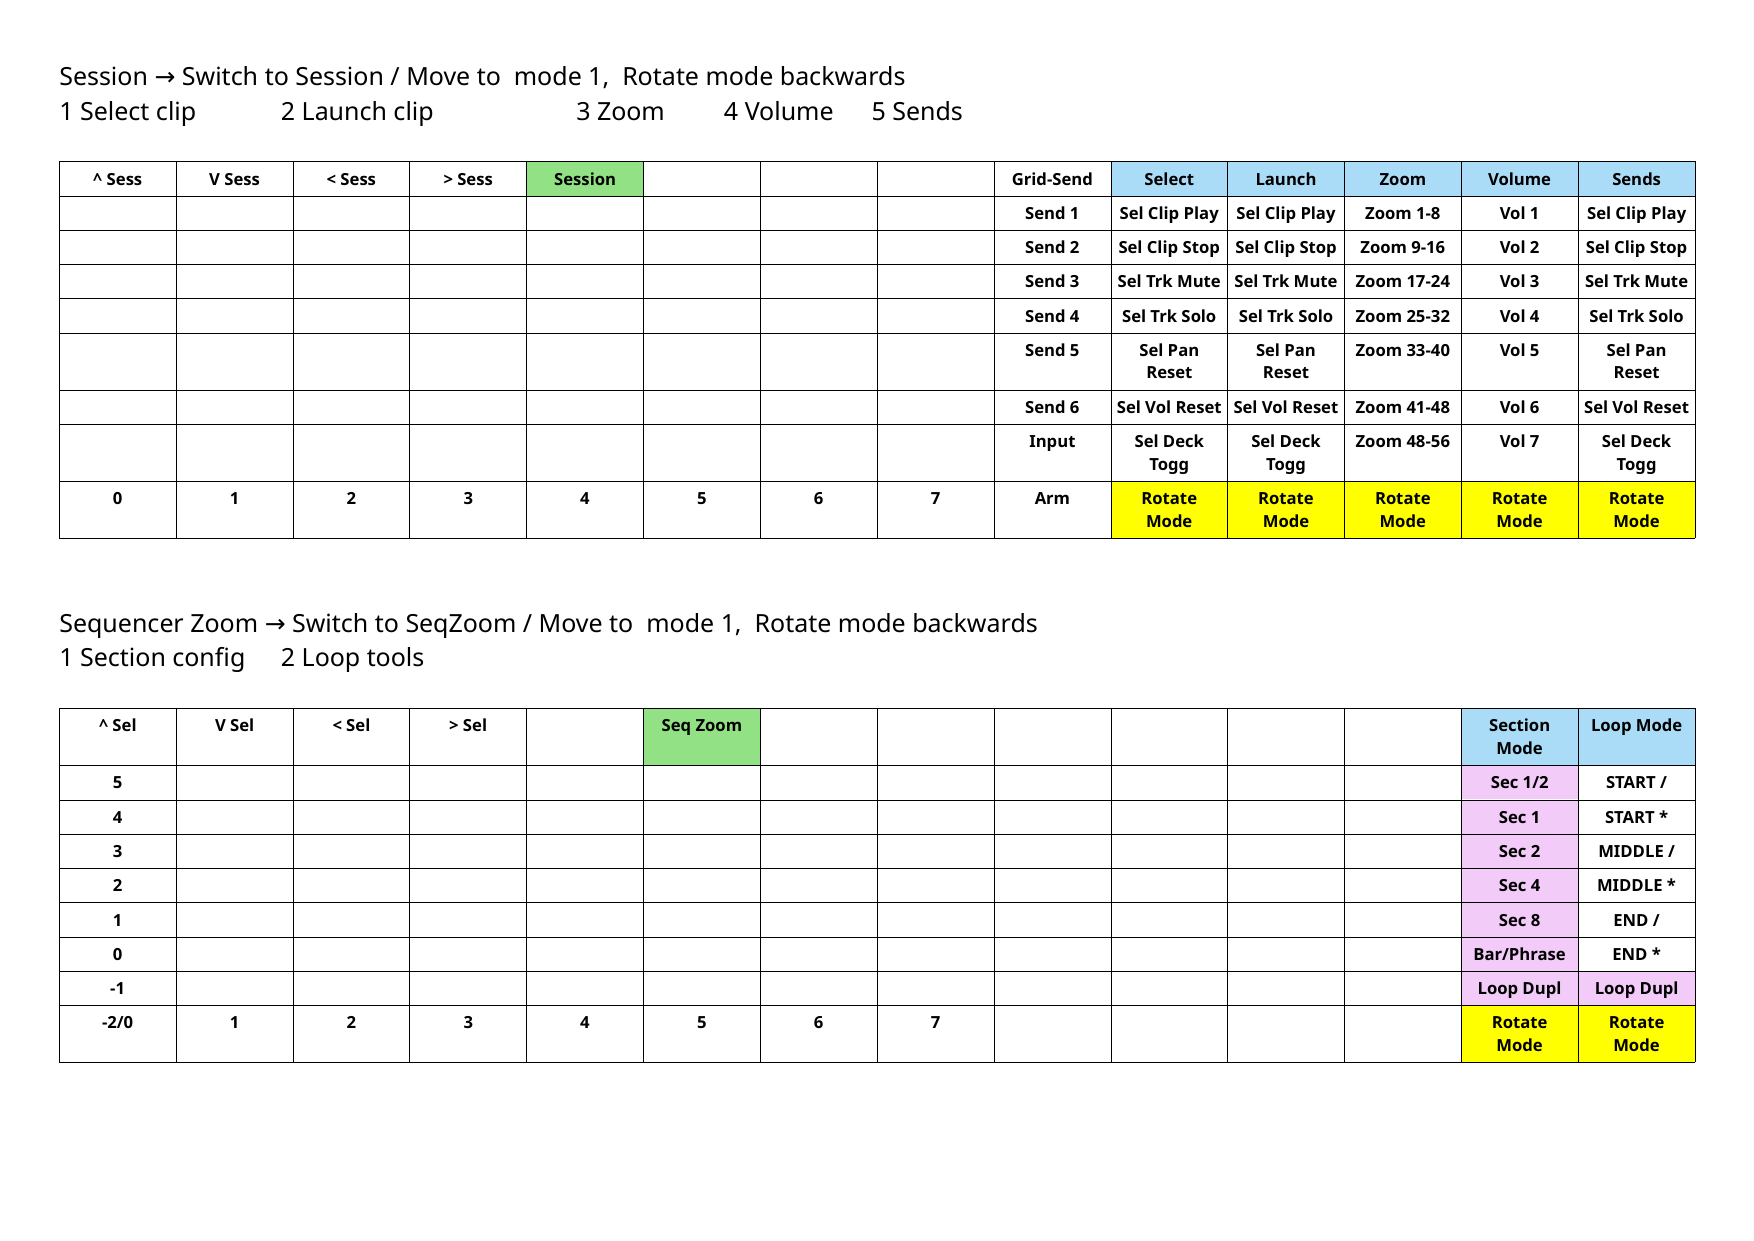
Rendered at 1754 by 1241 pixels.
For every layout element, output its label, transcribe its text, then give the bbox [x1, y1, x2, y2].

table_cell [761, 835, 877, 868]
table_cell [527, 903, 643, 937]
table_cell Sec 8 [1462, 903, 1578, 937]
table_cell [644, 299, 760, 333]
table_cell [644, 766, 760, 799]
table_cell [294, 197, 409, 230]
table_cell Send 6 [995, 391, 1111, 424]
table_cell [60, 299, 176, 333]
table_cell [995, 1006, 1111, 1062]
table_cell [761, 265, 877, 298]
table_cell Sec 1 [1462, 801, 1578, 834]
table_cell [761, 425, 877, 481]
table_header [761, 709, 877, 765]
table_header Loop Mode [1579, 709, 1695, 765]
table_cell [410, 972, 526, 1005]
table_cell [294, 835, 409, 868]
table_cell Sec 2 [1462, 835, 1578, 868]
table_cell [177, 197, 293, 230]
table_header [761, 162, 877, 196]
table_cell Sel Trk Solo [1228, 299, 1344, 333]
table_cell 3 [410, 1006, 526, 1062]
table_cell [527, 231, 643, 264]
table_cell [878, 801, 994, 834]
table_cell Sel Vol Reset [1228, 391, 1344, 424]
table_cell 4 [60, 801, 176, 834]
table_header [878, 162, 994, 196]
table_cell Sel Deck Togg [1579, 425, 1695, 481]
table_cell Rotate Mode [1579, 482, 1695, 538]
table_cell [1112, 766, 1227, 799]
table_cell END * [1579, 938, 1695, 971]
table_cell Send 5 [995, 334, 1111, 389]
table_cell 3 [60, 835, 176, 868]
table_cell [1228, 869, 1344, 902]
table_cell [878, 334, 994, 389]
table_cell [1228, 835, 1344, 868]
table_cell [761, 299, 877, 333]
table_cell Send 4 [995, 299, 1111, 333]
table_cell Sel Vol Reset [1112, 391, 1227, 424]
table_cell [878, 265, 994, 298]
table_cell [177, 972, 293, 1005]
table_cell -1 [60, 972, 176, 1005]
table_cell Sel Clip Stop [1228, 231, 1344, 264]
table_cell 7 [878, 482, 994, 538]
table_cell [878, 425, 994, 481]
table_cell [410, 334, 526, 389]
table_cell [177, 835, 293, 868]
table_cell [410, 801, 526, 834]
table_cell [60, 265, 176, 298]
table_cell Sel Deck Togg [1228, 425, 1344, 481]
table_cell [761, 801, 877, 834]
table_cell [761, 231, 877, 264]
table_header [527, 709, 643, 765]
table_cell Sel Vol Reset [1579, 391, 1695, 424]
table_cell 5 [60, 766, 176, 799]
table_header > Sess [410, 162, 526, 196]
table_cell [177, 299, 293, 333]
text 1 Section config 2 Loop tools [59, 640, 1695, 674]
table_cell [177, 869, 293, 902]
table_cell [177, 231, 293, 264]
table_cell [294, 801, 409, 834]
table_cell Rotate Mode [1579, 1006, 1695, 1062]
table_cell [177, 801, 293, 834]
table_cell Loop Dupl [1579, 972, 1695, 1005]
table_cell [644, 391, 760, 424]
table_cell [1345, 1006, 1461, 1062]
table_cell Rotate Mode [1345, 482, 1461, 538]
table_cell [644, 425, 760, 481]
table_header Section Mode [1462, 709, 1578, 765]
table_cell 6 [761, 482, 877, 538]
table_cell Send 3 [995, 265, 1111, 298]
table_cell 4 [527, 1006, 643, 1062]
table_cell [644, 334, 760, 389]
table_cell Send 1 [995, 197, 1111, 230]
table_cell Bar/Phrase [1462, 938, 1578, 971]
table_cell Vol 4 [1462, 299, 1578, 333]
table_cell [878, 391, 994, 424]
table_cell [527, 972, 643, 1005]
table_cell START * [1579, 801, 1695, 834]
table_cell Vol 7 [1462, 425, 1578, 481]
table_cell 4 [527, 482, 643, 538]
table_cell 0 [60, 482, 176, 538]
table_cell Zoom 9-16 [1345, 231, 1461, 264]
table_header [644, 162, 760, 196]
table_cell Rotate Mode [1112, 482, 1227, 538]
table_cell [294, 766, 409, 799]
table_cell [294, 299, 409, 333]
table_cell [177, 766, 293, 799]
table_cell Sel Clip Play [1228, 197, 1344, 230]
table_cell Sel Trk Mute [1228, 265, 1344, 298]
table_cell [294, 265, 409, 298]
table_cell [1112, 869, 1227, 902]
table_cell [177, 903, 293, 937]
table_cell [878, 766, 994, 799]
table_cell [878, 835, 994, 868]
table_cell [1228, 938, 1344, 971]
table_cell Zoom 17-24 [1345, 265, 1461, 298]
table_header V Sess [177, 162, 293, 196]
table_cell [1112, 903, 1227, 937]
table_cell [177, 265, 293, 298]
table_cell [761, 334, 877, 389]
table_cell [644, 801, 760, 834]
table_cell [410, 197, 526, 230]
table_cell [294, 972, 409, 1005]
table_cell 2 [294, 482, 409, 538]
table_cell [294, 231, 409, 264]
table_cell Rotate Mode [1462, 482, 1578, 538]
table_cell [1228, 766, 1344, 799]
table_cell [1228, 903, 1344, 937]
table_cell Zoom 48-56 [1345, 425, 1461, 481]
table_cell [1112, 1006, 1227, 1062]
table_cell [1112, 938, 1227, 971]
table_cell [644, 869, 760, 902]
table_cell Sel Clip Stop [1579, 231, 1695, 264]
table_cell [1345, 801, 1461, 834]
table_cell 7 [878, 1006, 994, 1062]
table_cell [410, 391, 526, 424]
table_header ^ Sess [60, 162, 176, 196]
table_cell [995, 801, 1111, 834]
table_cell [1345, 903, 1461, 937]
table_cell [410, 766, 526, 799]
table_cell Sel Trk Solo [1579, 299, 1695, 333]
table_cell END / [1579, 903, 1695, 937]
table_cell [294, 391, 409, 424]
table_cell [294, 903, 409, 937]
table_cell [1345, 972, 1461, 1005]
table_cell [644, 265, 760, 298]
table_cell [527, 869, 643, 902]
table_cell Rotate Mode [1462, 1006, 1578, 1062]
table_cell [177, 391, 293, 424]
table_cell [527, 425, 643, 481]
table_cell Sel Trk Mute [1112, 265, 1227, 298]
text 1 Select clip 2 Launch clip 3 Zoom 4 Volume 5 Sends [59, 93, 1695, 127]
table_cell [294, 425, 409, 481]
table_header < Sess [294, 162, 409, 196]
table_cell [527, 835, 643, 868]
table_header Select [1112, 162, 1227, 196]
table_cell [878, 903, 994, 937]
table_cell [410, 835, 526, 868]
table_cell 0 [60, 938, 176, 971]
table_cell Sel Pan Reset [1579, 334, 1695, 389]
table_cell [177, 425, 293, 481]
table_cell [410, 265, 526, 298]
table_cell [995, 835, 1111, 868]
table_header V Sel [177, 709, 293, 765]
table_cell [60, 391, 176, 424]
table_cell Input [995, 425, 1111, 481]
table_cell [527, 801, 643, 834]
table_cell [60, 425, 176, 481]
table_cell [878, 299, 994, 333]
table_cell [878, 972, 994, 1005]
table_header ^ Sel [60, 709, 176, 765]
table_header > Sel [410, 709, 526, 765]
table_cell [761, 766, 877, 799]
table_cell [995, 766, 1111, 799]
table_header Launch [1228, 162, 1344, 196]
table_cell [177, 334, 293, 389]
table_cell Sel Trk Mute [1579, 265, 1695, 298]
table_cell Sel Trk Solo [1112, 299, 1227, 333]
table_cell Sel Clip Stop [1112, 231, 1227, 264]
table_cell [1112, 835, 1227, 868]
table_cell Sel Clip Play [1579, 197, 1695, 230]
table_cell [294, 334, 409, 389]
table_cell [410, 938, 526, 971]
table_cell [1345, 835, 1461, 868]
table_cell [410, 231, 526, 264]
table_cell Sel Deck Togg [1112, 425, 1227, 481]
table_cell -2/0 [60, 1006, 176, 1062]
table_header Seq Zoom [644, 709, 760, 765]
table_cell [60, 231, 176, 264]
table_cell Rotate Mode [1228, 482, 1344, 538]
table_cell 3 [410, 482, 526, 538]
table_cell 2 [60, 869, 176, 902]
table_cell Sel Pan Reset [1112, 334, 1227, 389]
table_cell Vol 6 [1462, 391, 1578, 424]
table_cell Zoom 25-32 [1345, 299, 1461, 333]
table_header Volume [1462, 162, 1578, 196]
table_cell [527, 334, 643, 389]
table_header Session [527, 162, 643, 196]
text Session → Switch to Session / Move to mode 1, Rotate mode backwards [59, 59, 1695, 93]
table_cell [527, 299, 643, 333]
table_header [1345, 709, 1461, 765]
table_cell [878, 869, 994, 902]
table_cell [410, 869, 526, 902]
table_cell [995, 869, 1111, 902]
table_cell [60, 334, 176, 389]
table_cell [527, 265, 643, 298]
table_cell Send 2 [995, 231, 1111, 264]
table_cell Zoom 1-8 [1345, 197, 1461, 230]
table_cell [410, 903, 526, 937]
table_cell [410, 299, 526, 333]
table_cell Zoom 41-48 [1345, 391, 1461, 424]
table_cell Vol 1 [1462, 197, 1578, 230]
table_cell Sec 1/2 [1462, 766, 1578, 799]
table_cell Vol 5 [1462, 334, 1578, 389]
table_header [1112, 709, 1227, 765]
table_cell 6 [761, 1006, 877, 1062]
table_cell [644, 197, 760, 230]
table_header [1228, 709, 1344, 765]
table_cell [1345, 938, 1461, 971]
table_header Zoom [1345, 162, 1461, 196]
table_cell 5 [644, 482, 760, 538]
table_cell [644, 835, 760, 868]
table_cell 1 [60, 903, 176, 937]
table_cell [761, 869, 877, 902]
table_cell [1228, 972, 1344, 1005]
table_cell [294, 869, 409, 902]
table_cell Zoom 33-40 [1345, 334, 1461, 389]
table_header [878, 709, 994, 765]
table_cell [527, 197, 643, 230]
table_cell [1112, 801, 1227, 834]
table_cell [294, 938, 409, 971]
table_cell [878, 197, 994, 230]
table_header [995, 709, 1111, 765]
table_cell [761, 938, 877, 971]
table_cell [177, 938, 293, 971]
table_cell Arm [995, 482, 1111, 538]
table_cell [995, 903, 1111, 937]
table_cell 2 [294, 1006, 409, 1062]
table_cell [1228, 801, 1344, 834]
table_cell Sel Clip Play [1112, 197, 1227, 230]
table_cell [761, 972, 877, 1005]
table_cell Sel Pan Reset [1228, 334, 1344, 389]
text Sequencer Zoom → Switch to SeqZoom / Move to mode 1, Rotate mode backwards [59, 606, 1695, 640]
table_cell Vol 3 [1462, 265, 1578, 298]
table_cell 1 [177, 1006, 293, 1062]
table_cell 1 [177, 482, 293, 538]
table_cell [644, 903, 760, 937]
table_cell [60, 197, 176, 230]
table_cell [410, 425, 526, 481]
table_cell [761, 903, 877, 937]
table_cell [1345, 766, 1461, 799]
table_header Grid-Send [995, 162, 1111, 196]
table_cell Vol 2 [1462, 231, 1578, 264]
table_cell [1228, 1006, 1344, 1062]
table_cell [527, 391, 643, 424]
table_cell Loop Dupl [1462, 972, 1578, 1005]
table_cell [644, 231, 760, 264]
table_cell Sec 4 [1462, 869, 1578, 902]
table_cell [761, 391, 877, 424]
table_cell 5 [644, 1006, 760, 1062]
table_cell [527, 938, 643, 971]
table_cell [995, 938, 1111, 971]
table_cell [1345, 869, 1461, 902]
table_cell MIDDLE / [1579, 835, 1695, 868]
table_header Sends [1579, 162, 1695, 196]
table_cell [644, 972, 760, 1005]
table_header < Sel [294, 709, 409, 765]
table_cell [1112, 972, 1227, 1005]
table_cell [761, 197, 877, 230]
table_cell [644, 938, 760, 971]
table_cell START / [1579, 766, 1695, 799]
table_cell MIDDLE * [1579, 869, 1695, 902]
table_cell [878, 938, 994, 971]
table_cell [995, 972, 1111, 1005]
table_cell [527, 766, 643, 799]
table_cell [878, 231, 994, 264]
